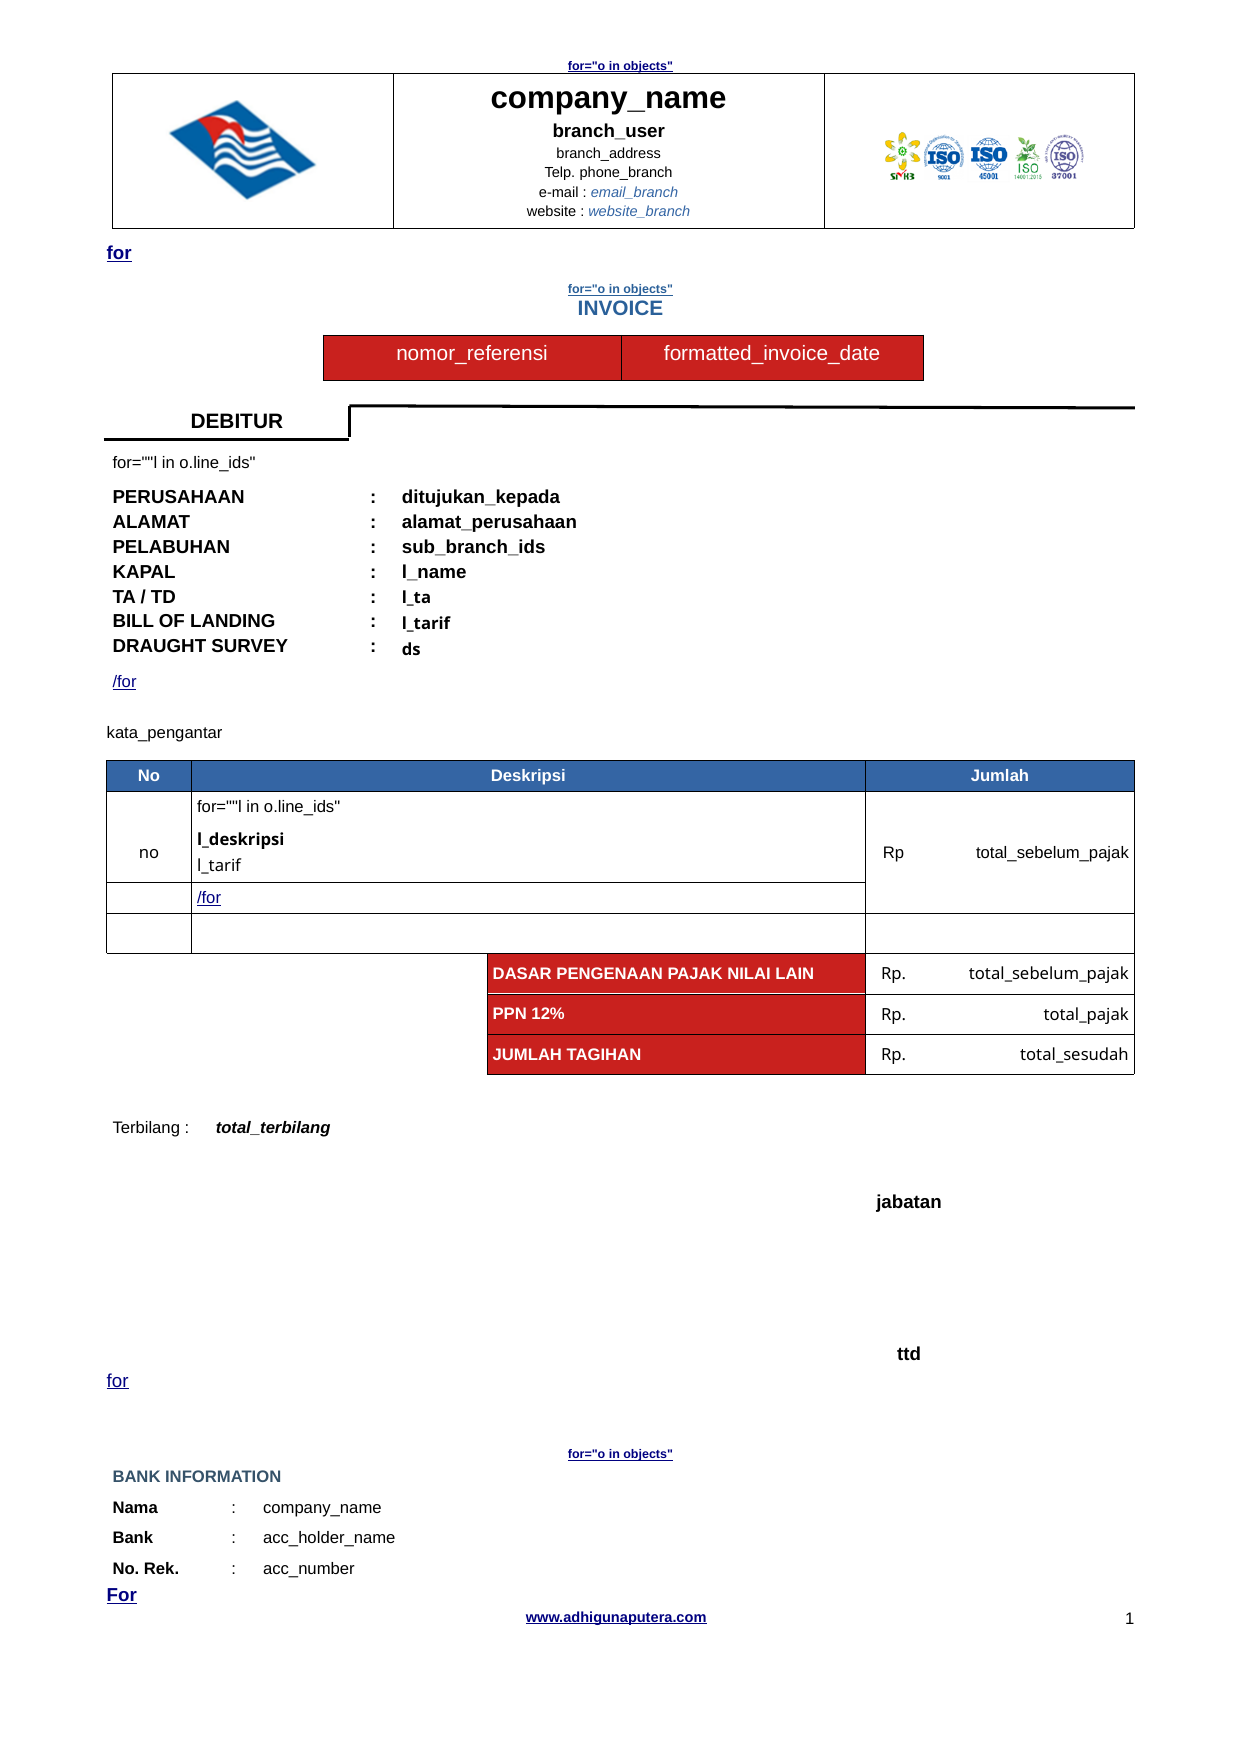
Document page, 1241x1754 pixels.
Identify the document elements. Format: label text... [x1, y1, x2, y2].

table_cell total_sesudah [922, 1035, 1134, 1074]
table_cell [866, 792, 922, 822]
table_header Jumlah [866, 761, 1134, 791]
table_header jabatan ttd [687, 1186, 1131, 1369]
table_cell JUMLAH TAGIHAN [488, 1035, 865, 1074]
table_cell [107, 792, 191, 822]
text kata_pengantar [106, 723, 1134, 742]
table_cell [396, 666, 1104, 703]
table_cell /for [106, 666, 350, 703]
table_cell [922, 914, 1134, 953]
table_cell [866, 882, 922, 913]
table_header Deskripsi [192, 761, 865, 791]
table_cell ditujukan_kepada alamat_perusahaan sub_branch_ids l_name l_ta l_tarif ds [396, 481, 1104, 666]
table_header formatted_invoice_date [622, 336, 923, 380]
table_cell [106, 994, 191, 1034]
table_cell DASAR PENGENAAN PAJAK NILAI LAIN [488, 954, 865, 993]
table_header total_terbilang [210, 1112, 1134, 1157]
table_cell Rp. [866, 954, 922, 993]
text for [106, 1369, 1134, 1391]
table_cell [192, 914, 865, 953]
table_cell [922, 792, 1134, 822]
table_cell l_deskripsi l_tarif [192, 822, 865, 882]
text [351, 409, 1134, 433]
table_cell total_sebelum_pajak [922, 954, 1134, 993]
table_header [350, 448, 396, 481]
table_cell [191, 954, 487, 993]
text for="o in objects" [106, 282, 1134, 296]
picture [879, 130, 1085, 183]
table_cell Rp. [866, 995, 922, 1034]
table_cell for=""l in o.line_ids" [192, 792, 865, 822]
table_cell total_pajak [922, 995, 1134, 1034]
text DEBITUR [106, 409, 348, 433]
table_cell : : : : : : : [350, 481, 396, 666]
table_cell [191, 1034, 487, 1074]
table_cell [107, 883, 191, 913]
table_cell total_sebelum_pajak [922, 822, 1134, 882]
table_cell [107, 914, 191, 953]
table_header nomor_referensi [324, 336, 621, 380]
text INVOICE [106, 296, 1134, 320]
table_cell /for [192, 883, 865, 913]
table_cell [866, 914, 922, 953]
table_cell PERUSAHAAN ALAMAT PELABUHAN KAPAL TA / TD BILL OF LANDING DRAUGHT SURVEY [106, 481, 350, 666]
table_cell Rp. [866, 1035, 922, 1074]
table_header [396, 448, 1104, 481]
table_cell [106, 954, 191, 993]
table_cell [350, 666, 396, 703]
table_header for=""l in o.line_ids" [106, 448, 350, 481]
table_cell [106, 1034, 191, 1074]
table_header No [107, 761, 191, 791]
table_cell Rp [866, 822, 922, 882]
table_cell [191, 994, 487, 1034]
table_header Terbilang : [106, 1112, 210, 1157]
picture [162, 100, 324, 202]
table_cell PPN 12% [488, 995, 865, 1034]
table_cell [922, 882, 1134, 913]
table_cell no [107, 822, 191, 882]
